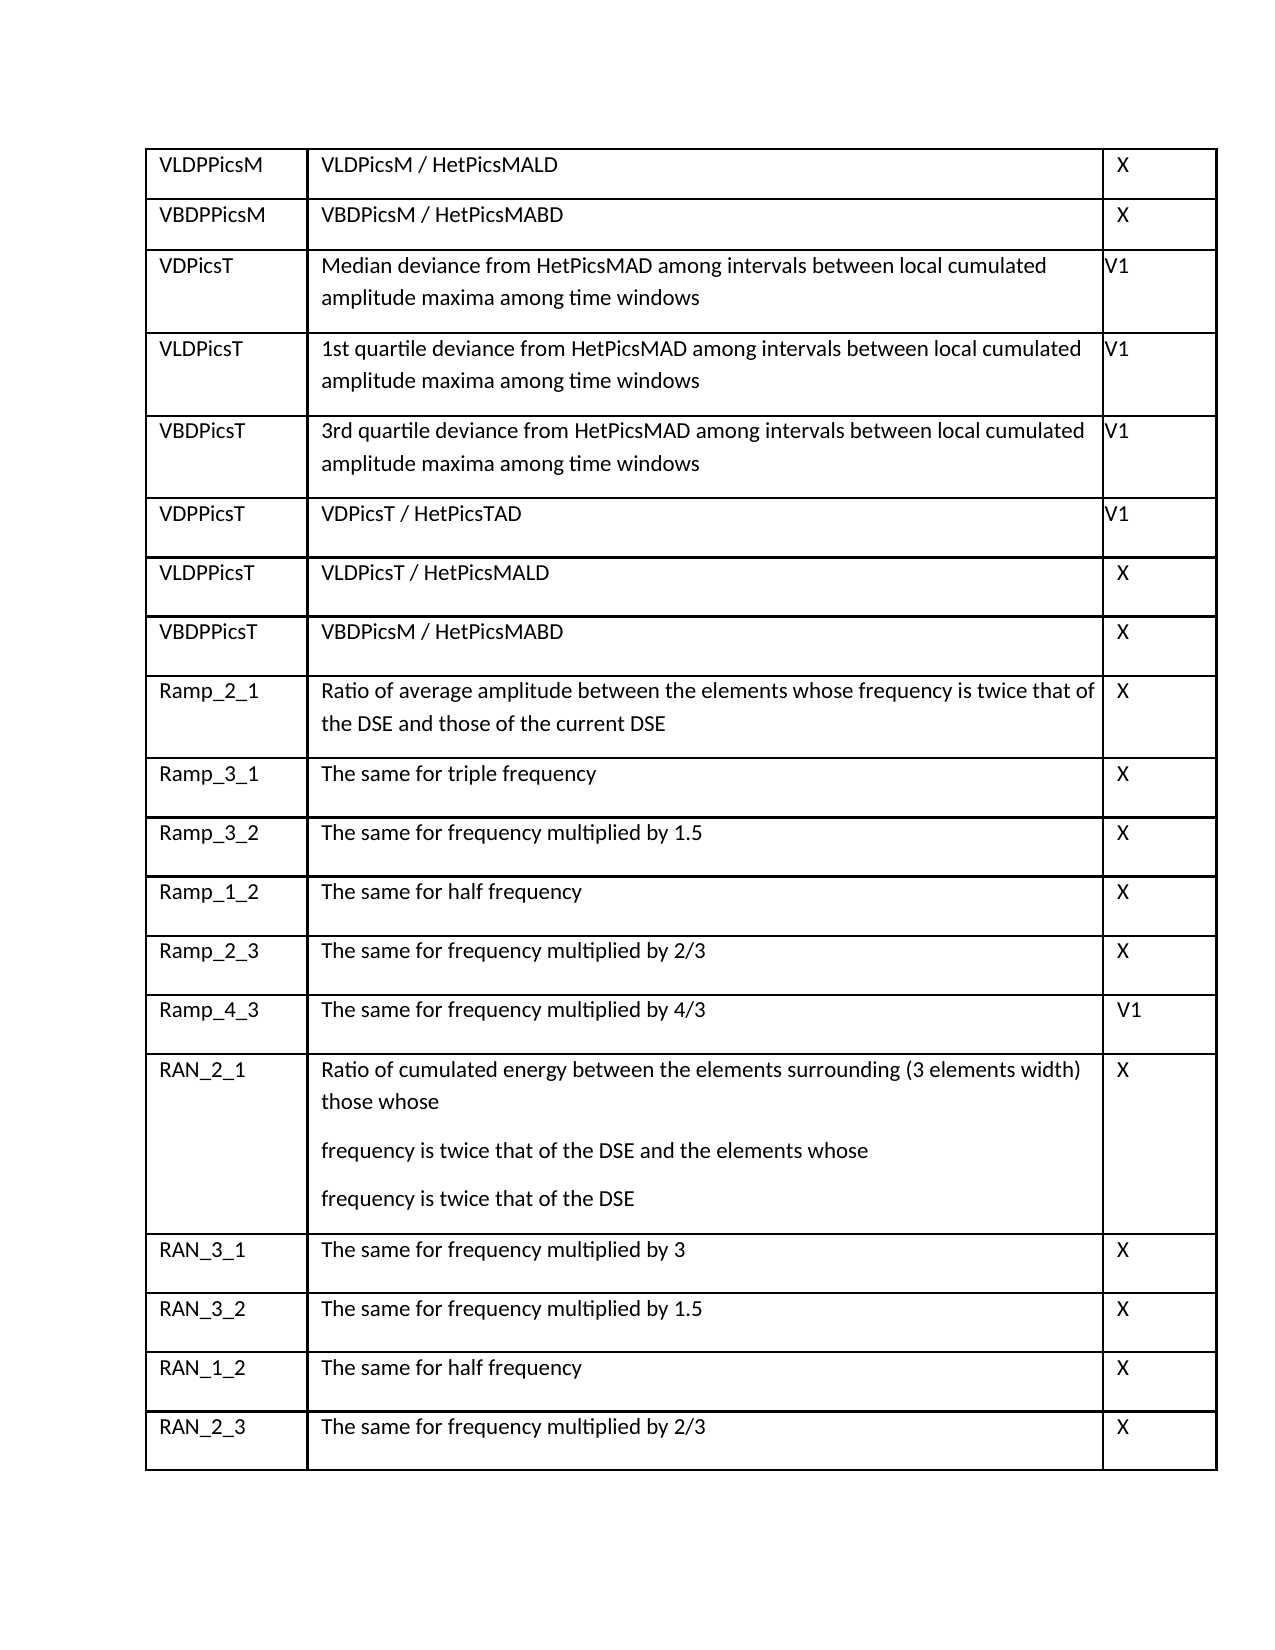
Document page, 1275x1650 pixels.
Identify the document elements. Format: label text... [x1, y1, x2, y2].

table_cell The same for frequency multiplied by 2/3 [309, 937, 1102, 993]
table_cell The same for frequency multiplied by 4/3 [309, 996, 1102, 1053]
table_cell Ramp_2_3 [147, 937, 306, 993]
table_cell X [1104, 1055, 1215, 1233]
table_cell V1 [1104, 417, 1215, 497]
table_cell V1 [1104, 996, 1215, 1053]
table_cell X [1104, 819, 1215, 875]
table_cell X [1104, 618, 1215, 674]
table_cell VDPPicsT [147, 499, 306, 556]
table_cell The same for triple frequency [309, 759, 1102, 816]
table_cell VLDPPicsM [147, 150, 306, 198]
table_cell VDPicsT [147, 251, 306, 332]
table_cell VBDPPicsM [147, 200, 306, 249]
table_cell Ratio of average amplitude between the elements whose frequency is twice that of the DSE and those of the current DSE [309, 677, 1102, 757]
table_cell X [1104, 677, 1215, 757]
table_cell RAN_3_1 [147, 1235, 306, 1292]
table_cell Ramp_3_2 [147, 819, 306, 875]
table_cell The same for half frequency [309, 1353, 1102, 1410]
table_cell RAN_3_2 [147, 1294, 306, 1351]
table_cell The same for frequency multiplied by 2/3 [309, 1413, 1102, 1469]
table_cell VBDPicsM / HetPicsMABD [309, 618, 1102, 674]
table_cell V1 [1104, 334, 1215, 414]
table_cell VLDPicsT [147, 334, 306, 414]
table_cell X [1104, 1353, 1215, 1410]
table_cell X [1104, 200, 1215, 249]
table_cell X [1104, 1235, 1215, 1292]
table_cell Ramp_3_1 [147, 759, 306, 816]
table_cell Ratio of cumulated energy between the elements surrounding (3 elements width) those whose frequency is twice that of the DSE and the elements whose frequency is twice that of the DSE [309, 1055, 1102, 1233]
table_cell 3rd quartile deviance from HetPicsMAD among intervals between local cumulated amplitude maxima among time windows [309, 417, 1102, 497]
table_cell Ramp_1_2 [147, 878, 306, 934]
table_cell VLDPPicsT [147, 559, 306, 615]
table_cell X [1104, 559, 1215, 615]
table_cell RAN_1_2 [147, 1353, 306, 1410]
table_cell RAN_2_3 [147, 1413, 306, 1469]
table_cell V1 [1104, 499, 1215, 556]
table_cell Ramp_4_3 [147, 996, 306, 1053]
table_cell VBDPicsT [147, 417, 306, 497]
table_cell The same for half frequency [309, 878, 1102, 934]
table_cell VBDPicsM / HetPicsMABD [309, 200, 1102, 249]
table_cell X [1104, 759, 1215, 816]
table_cell X [1104, 1294, 1215, 1351]
table_cell X [1104, 878, 1215, 934]
table_cell The same for frequency multiplied by 1.5 [309, 1294, 1102, 1351]
table_cell Ramp_2_1 [147, 677, 306, 757]
table_cell VLDPicsM / HetPicsMALD [309, 150, 1102, 198]
table_cell V1 [1104, 251, 1215, 332]
table_cell The same for frequency multiplied by 3 [309, 1235, 1102, 1292]
table_cell X [1104, 150, 1215, 198]
table_cell X [1104, 1413, 1215, 1469]
table_cell RAN_2_1 [147, 1055, 306, 1233]
table_cell Median deviance from HetPicsMAD among intervals between local cumulated amplitude maxima among time windows [309, 251, 1102, 332]
table_cell VDPicsT / HetPicsTAD [309, 499, 1102, 556]
table_cell The same for frequency multiplied by 1.5 [309, 819, 1102, 875]
table_cell VBDPPicsT [147, 618, 306, 674]
table_cell X [1104, 937, 1215, 993]
table_cell 1st quartile deviance from HetPicsMAD among intervals between local cumulated amplitude maxima among time windows [309, 334, 1102, 414]
table_cell VLDPicsT / HetPicsMALD [309, 559, 1102, 615]
